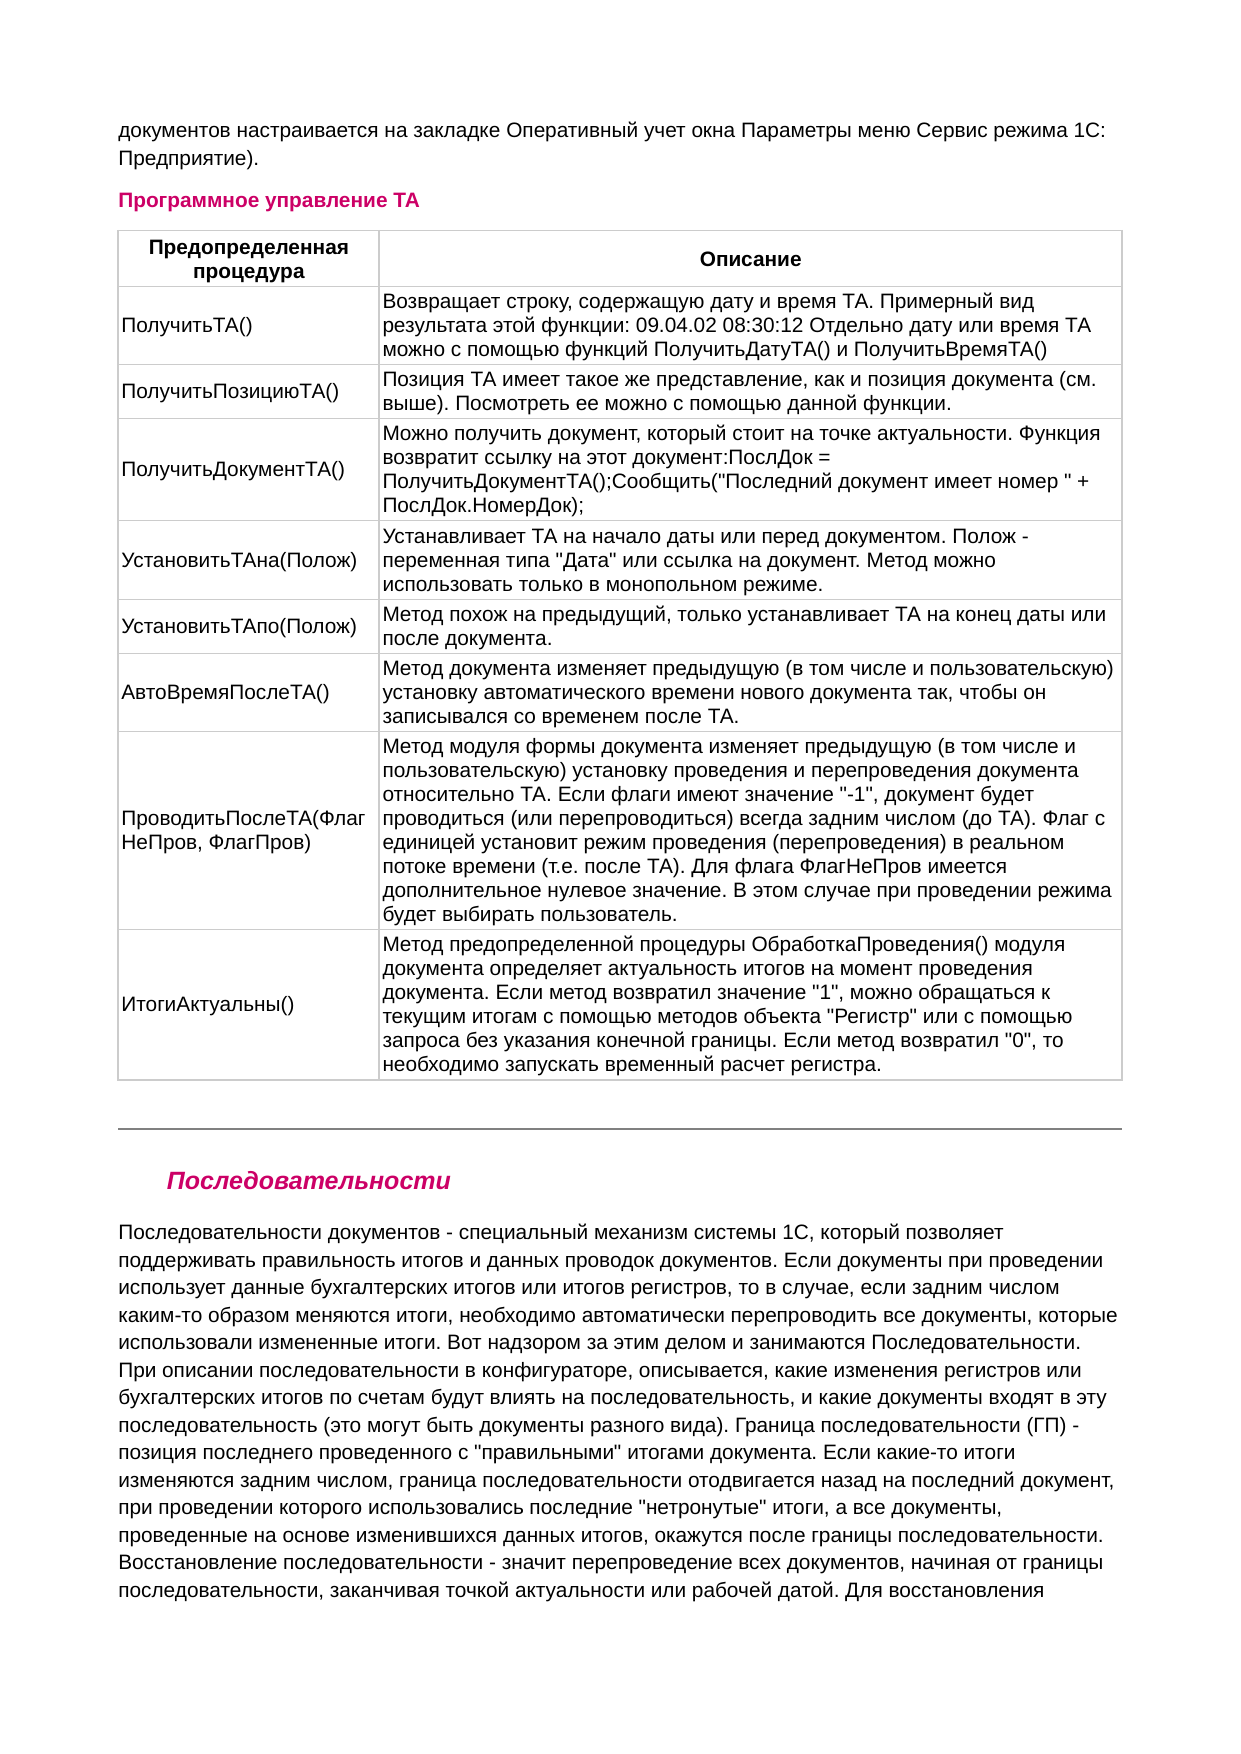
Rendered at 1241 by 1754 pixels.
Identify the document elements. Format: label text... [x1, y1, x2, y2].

table_cell Возвращает строку, содержащую дату и время ТА. Примерный вид результата этой функции: 09.04.02 08:30:12 Отдельно дату или время ТА можно с помощью функций ПолучитьДатуТА() и ПолучитьВремяТА() [380, 287, 1121, 364]
table_cell ПолучитьПозициюТА() [119, 365, 378, 418]
table_cell Метод предопределенной процедуры ОбработкаПроведения() модуля документа определяет актуальность итогов на момент проведения документа. Если метод возвратил значение "1", можно обращаться к текущим итогам с помощью методов объекта "Регистр" или с помощью запроса без указания конечной границы. Если метод возвратил "0", то необходимо запускать временный расчет регистра. [380, 930, 1121, 1079]
table_cell Устанавливает ТА на начало даты или перед документом. Полож - переменная типа "Дата" или ссылка на документ. Метод можно использовать только в монопольном режиме. [380, 521, 1121, 598]
table_cell ПроводитьПослеТА(ФлагНеПров, ФлагПров) [119, 732, 378, 929]
table_cell Метод документа изменяет предыдущую (в том числе и пользовательскую) установку автоматического времени нового документа так, чтобы он записывался со временем после ТА. [380, 654, 1121, 731]
table_cell Метод похож на предыдущий, только устанавливает ТА на конец даты или после документа. [380, 600, 1121, 653]
text документов настраивается на закладке Оперативный учет окна Параметры меню Сервис режима 1С: Предприятие). [118, 118, 1122, 169]
table_cell ИтогиАктуальны() [119, 930, 378, 1079]
table_cell УстановитьТАпо(Полож) [119, 600, 378, 653]
text Последовательности [118, 1159, 1122, 1201]
table_header Описание [380, 231, 1121, 286]
text Программное управление ТА [118, 188, 1122, 212]
table_cell ПолучитьДокументТА() [119, 419, 378, 520]
table_cell Позиция ТА имеет такое же представление, как и позиция документа (см. выше). Посмотреть ее можно с помощью данной функции. [380, 365, 1121, 418]
table_cell Метод модуля формы документа изменяет предыдущую (в том числе и пользовательскую) установку проведения и перепроведения документа относительно ТА. Если флаги имеют значение "-1", документ будет проводиться (или перепроводиться) всегда задним числом (до ТА). Флаг с единицей установит режим проведения (перепроведения) в реальном потоке времени (т.е. после ТА). Для флага ФлагНеПров имеется дополнительное нулевое значение. В этом случае при проведении режима будет выбирать пользователь. [380, 732, 1121, 929]
table_cell УстановитьТАна(Полож) [119, 521, 378, 598]
table_header Предопределенная процедура [119, 231, 378, 286]
table_cell ПолучитьТА() [119, 287, 378, 364]
table_cell Можно получить документ, который стоит на точке актуальности. Функция возвратит ссылку на этот документ:ПослДок = ПолучитьДокументТА();Сообщить("Последний документ имеет номер " + ПослДок.НомерДок); [380, 419, 1121, 520]
text Последовательности документов - специальный механизм системы 1С, который позволяет поддерживать правильность итогов и данных проводок документов. Если документы при проведении использует данные бухгалтерских итогов или итогов регистров, то в случае, если задним числом каким-то образом меняются итоги, необходимо автоматически перепроводить все документы, которые использовали измененные итоги. Вот надзором за этим делом и занимаются Последовательности. При описании последовательности в конфигураторе, описывается, какие изменения регистров или бухгалтерских итогов по счетам будут влиять на последовательность, и какие документы входят в эту последовательность (это могут быть документы разного вида). Граница последовательности (ГП) - позиция последнего проведенного с "правильными" итогами документа. Если какие-то итоги изменяются задним числом, граница последовательности отодвигается назад на последний документ, при проведении которого использовались последние "нетронутые" итоги, а все документы, проведенные на основе изменившихся данных итогов, окажутся после границы последовательности. Восстановление последовательности - значит перепроведение всех документов, начиная от границы последовательности, заканчивая точкой актуальности или рабочей датой. Для восстановления [118, 1220, 1122, 1602]
table_cell АвтоВремяПослеТА() [119, 654, 378, 731]
